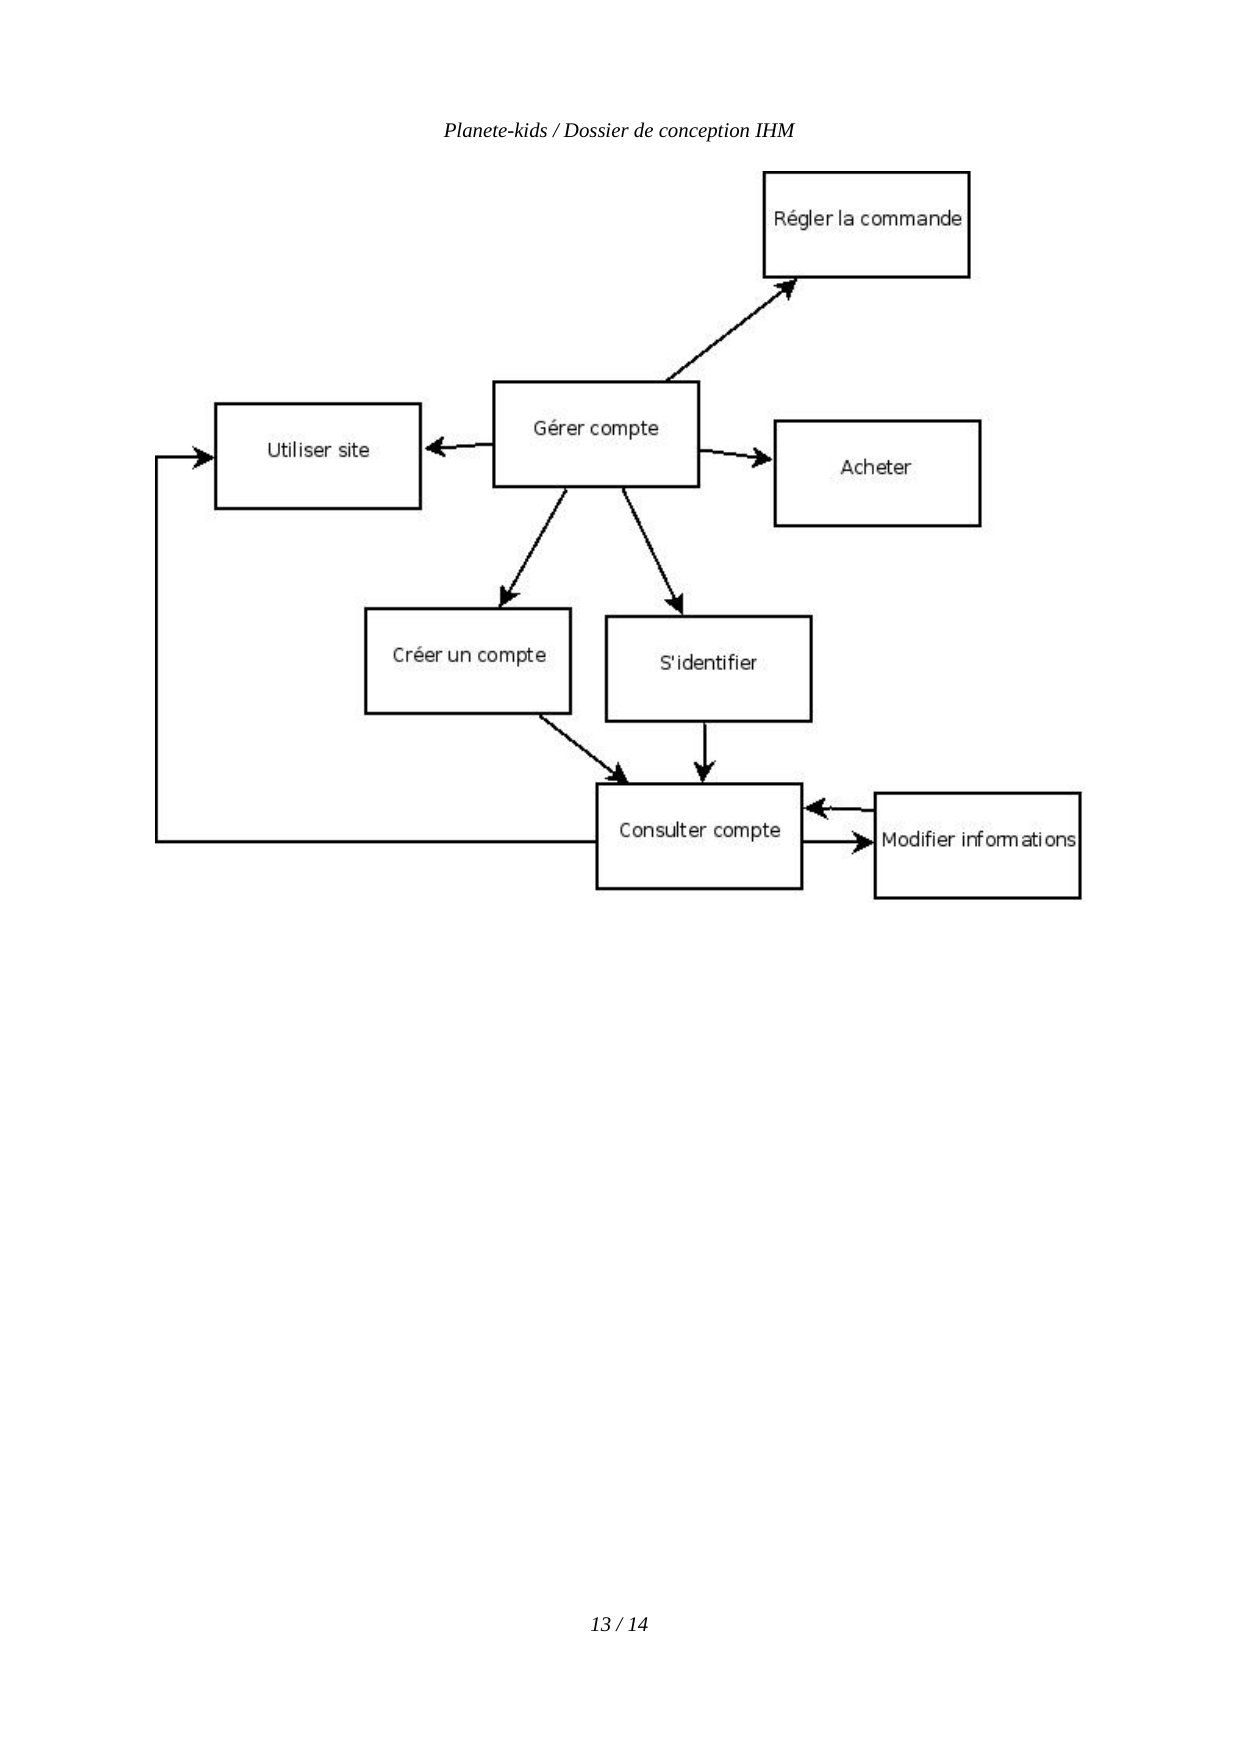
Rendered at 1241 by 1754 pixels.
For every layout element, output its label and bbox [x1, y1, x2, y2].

picture [155, 171, 1085, 903]
